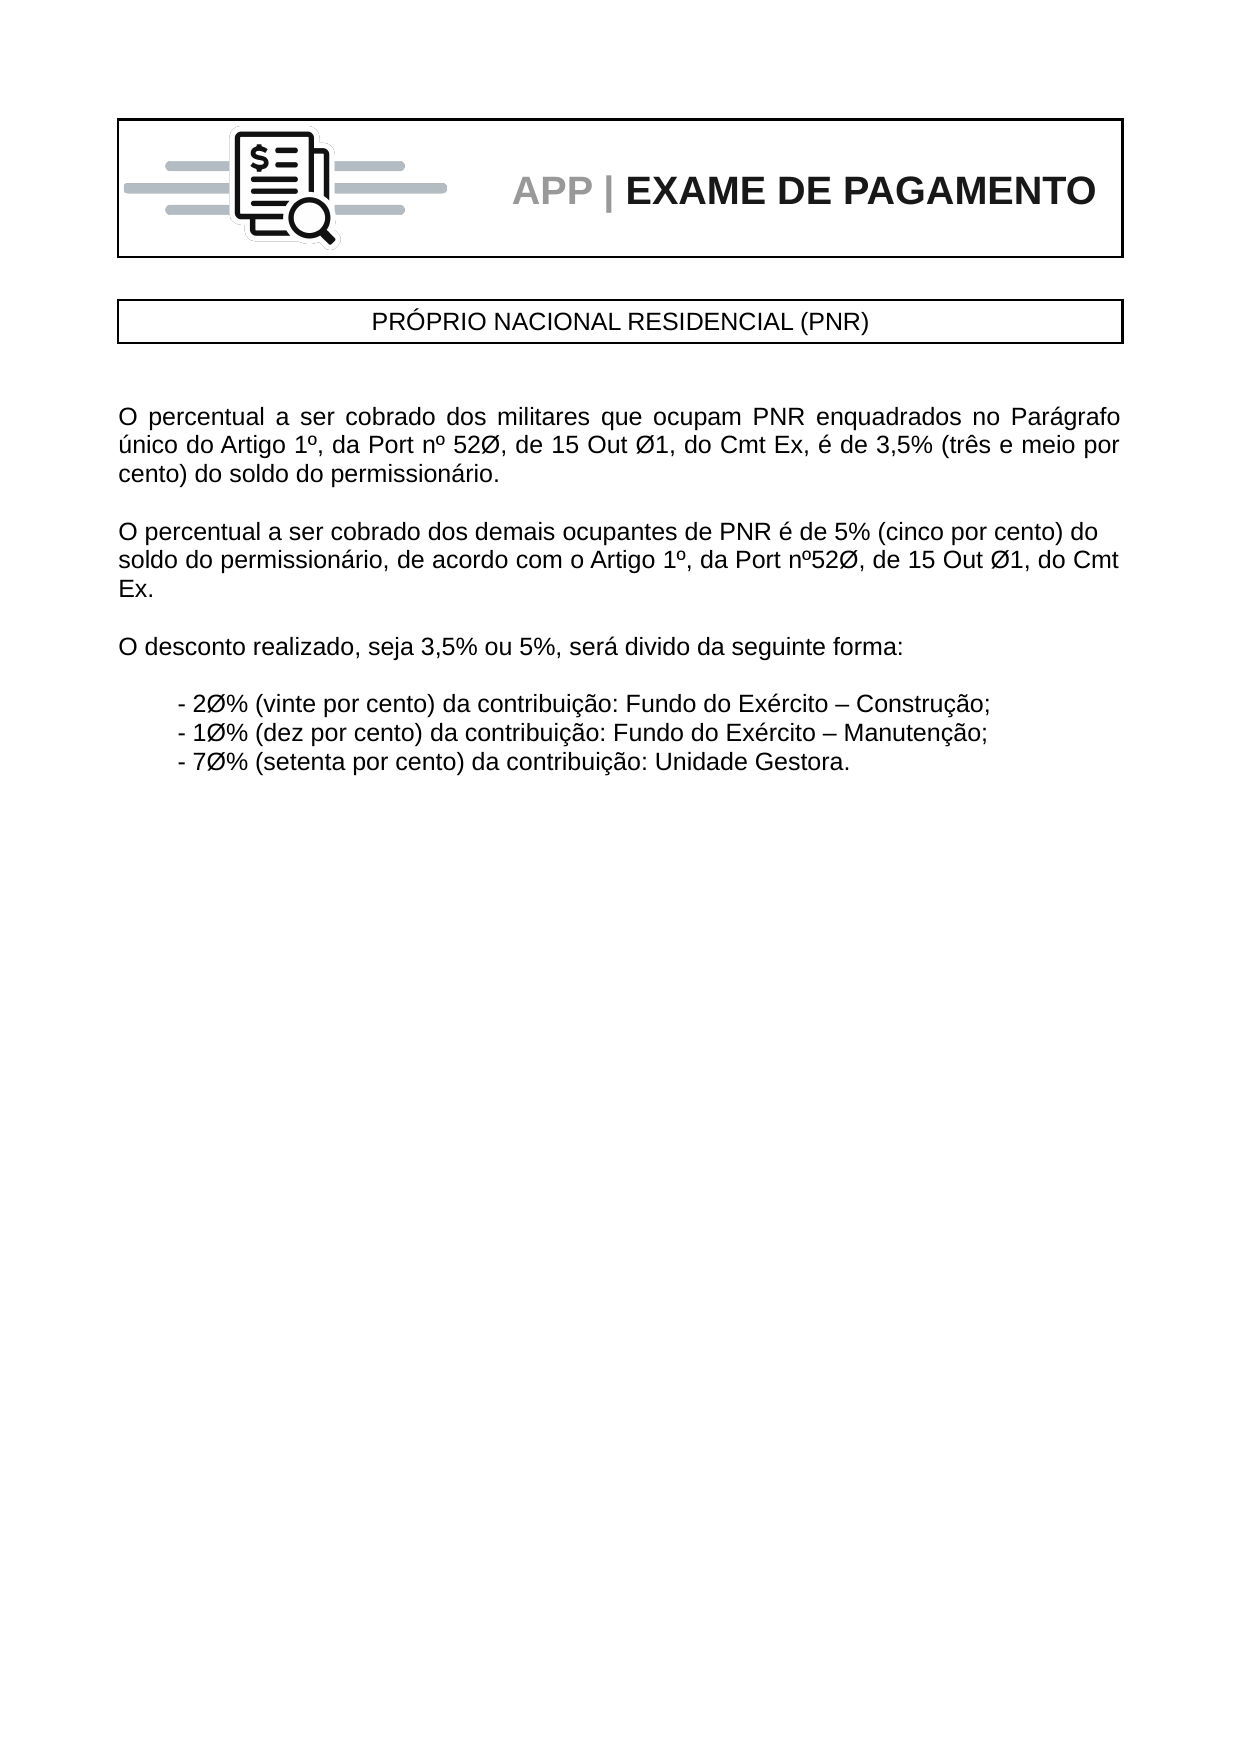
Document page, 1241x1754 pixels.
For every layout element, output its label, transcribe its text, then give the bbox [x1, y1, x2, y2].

text - 2Ø% (vinte por cento) da contribuição: Fundo do Exército – Construção; [118, 689, 1122, 718]
text - 1Ø% (dez por cento) da contribuição: Fundo do Exército – Manutenção; [118, 718, 1122, 746]
picture [123, 126, 447, 250]
text - 7Ø% (setenta por cento) da contribuição: Unidade Gestora. [118, 746, 1122, 775]
table_cell PRÓPRIO NACIONAL RESIDENCIAL (PNR) [119, 301, 1121, 341]
text O percentual a ser cobrado dos demais ocupantes de PNR é de 5% (cinco por cento) do [118, 516, 1122, 545]
table_header [119, 121, 453, 256]
text soldo do permissionário, de acordo com o Artigo 1º, da Port nº52Ø, de 15 Out Ø1, do Cmt Ex. [118, 545, 1122, 603]
table_cell [118, 258, 1123, 298]
text O percentual a ser cobrado dos militares que ocupam PNR enquadrados no Parágrafo único do Artigo 1º, da Port nº 52Ø, de 15 Out Ø1, do Cmt Ex, é de 3,5% (três e meio por cento) do soldo do permissionário. [118, 401, 1122, 488]
text O desconto realizado, seja 3,5% ou 5%, será divido da seguinte forma: [118, 631, 1122, 660]
table_header APP | EXAME DE PAGAMENTO [453, 121, 1121, 256]
